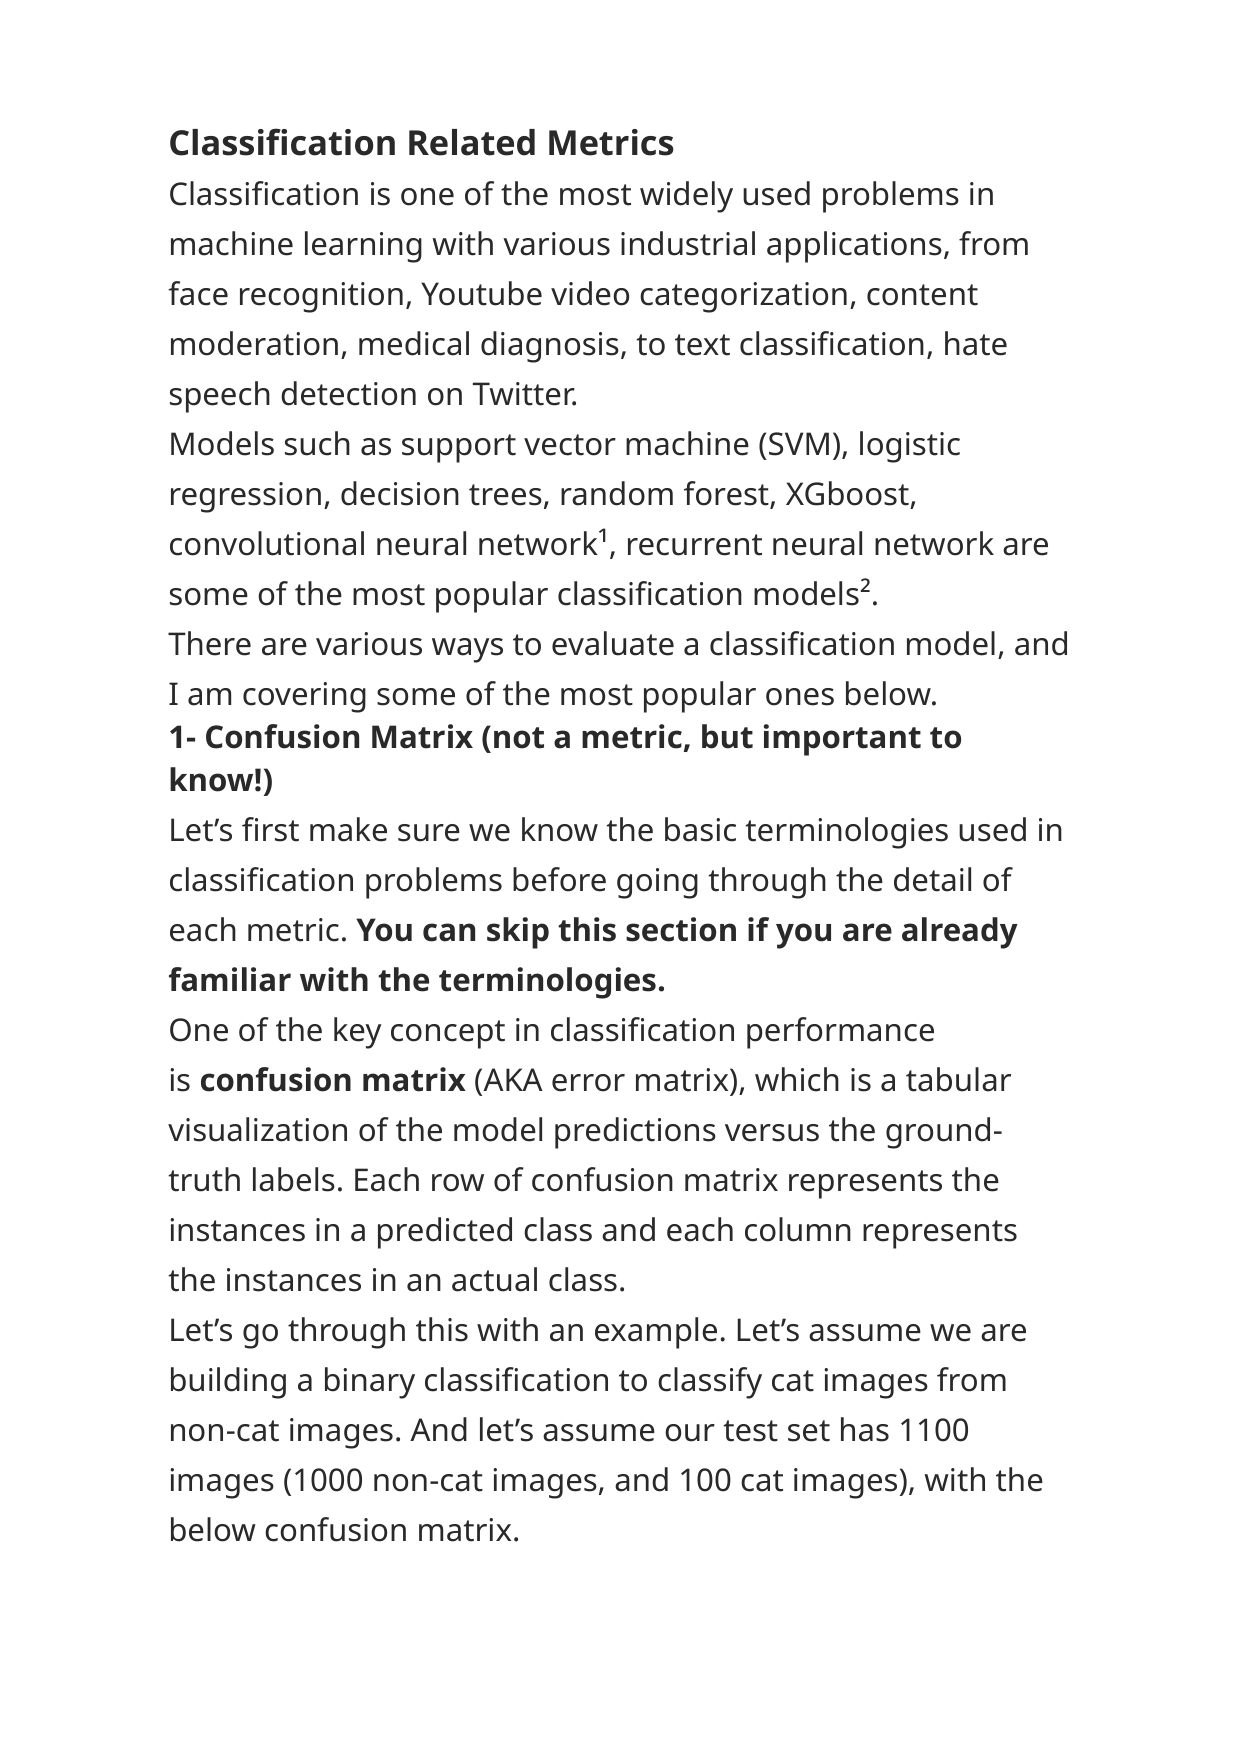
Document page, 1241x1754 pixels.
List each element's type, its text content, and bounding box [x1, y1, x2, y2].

text Classification is one of the most widely used problems in machine learning with various industrial applications, from face recognition, Youtube video categorization, content moderation, medical diagnosis, to text classification, hate speech detection on Twitter. [168, 165, 1072, 415]
subtitle Classification Related Metrics [168, 118, 1072, 165]
text One of the key concept in classification performance is confusion matrix (AKA error matrix), which is a tabular visualization of the model predictions versus the ground-truth labels. Each row of confusion matrix represents the instances in a predicted class and each column represents the instances in an actual class. [168, 1000, 1072, 1300]
subtitle 1- Confusion Matrix (not a metric, but important to know!) [168, 715, 1072, 800]
text Let’s go through this with an example. Let’s assume we are building a binary classification to classify cat images from non-cat images. And let’s assume our test set has 1100 images (1000 non-cat images, and 100 cat images), with the below confusion matrix. [168, 1300, 1072, 1550]
text Models such as support vector machine (SVM), logistic regression, decision trees, random forest, XGboost, convolutional neural network¹, recurrent neural network are some of the most popular classification models². [168, 415, 1072, 615]
text Let’s first make sure we know the basic terminologies used in classification problems before going through the detail of each metric. You can skip this section if you are already familiar with the terminologies. [168, 800, 1072, 1000]
text There are various ways to evaluate a classification model, and I am covering some of the most popular ones below. [168, 615, 1072, 715]
